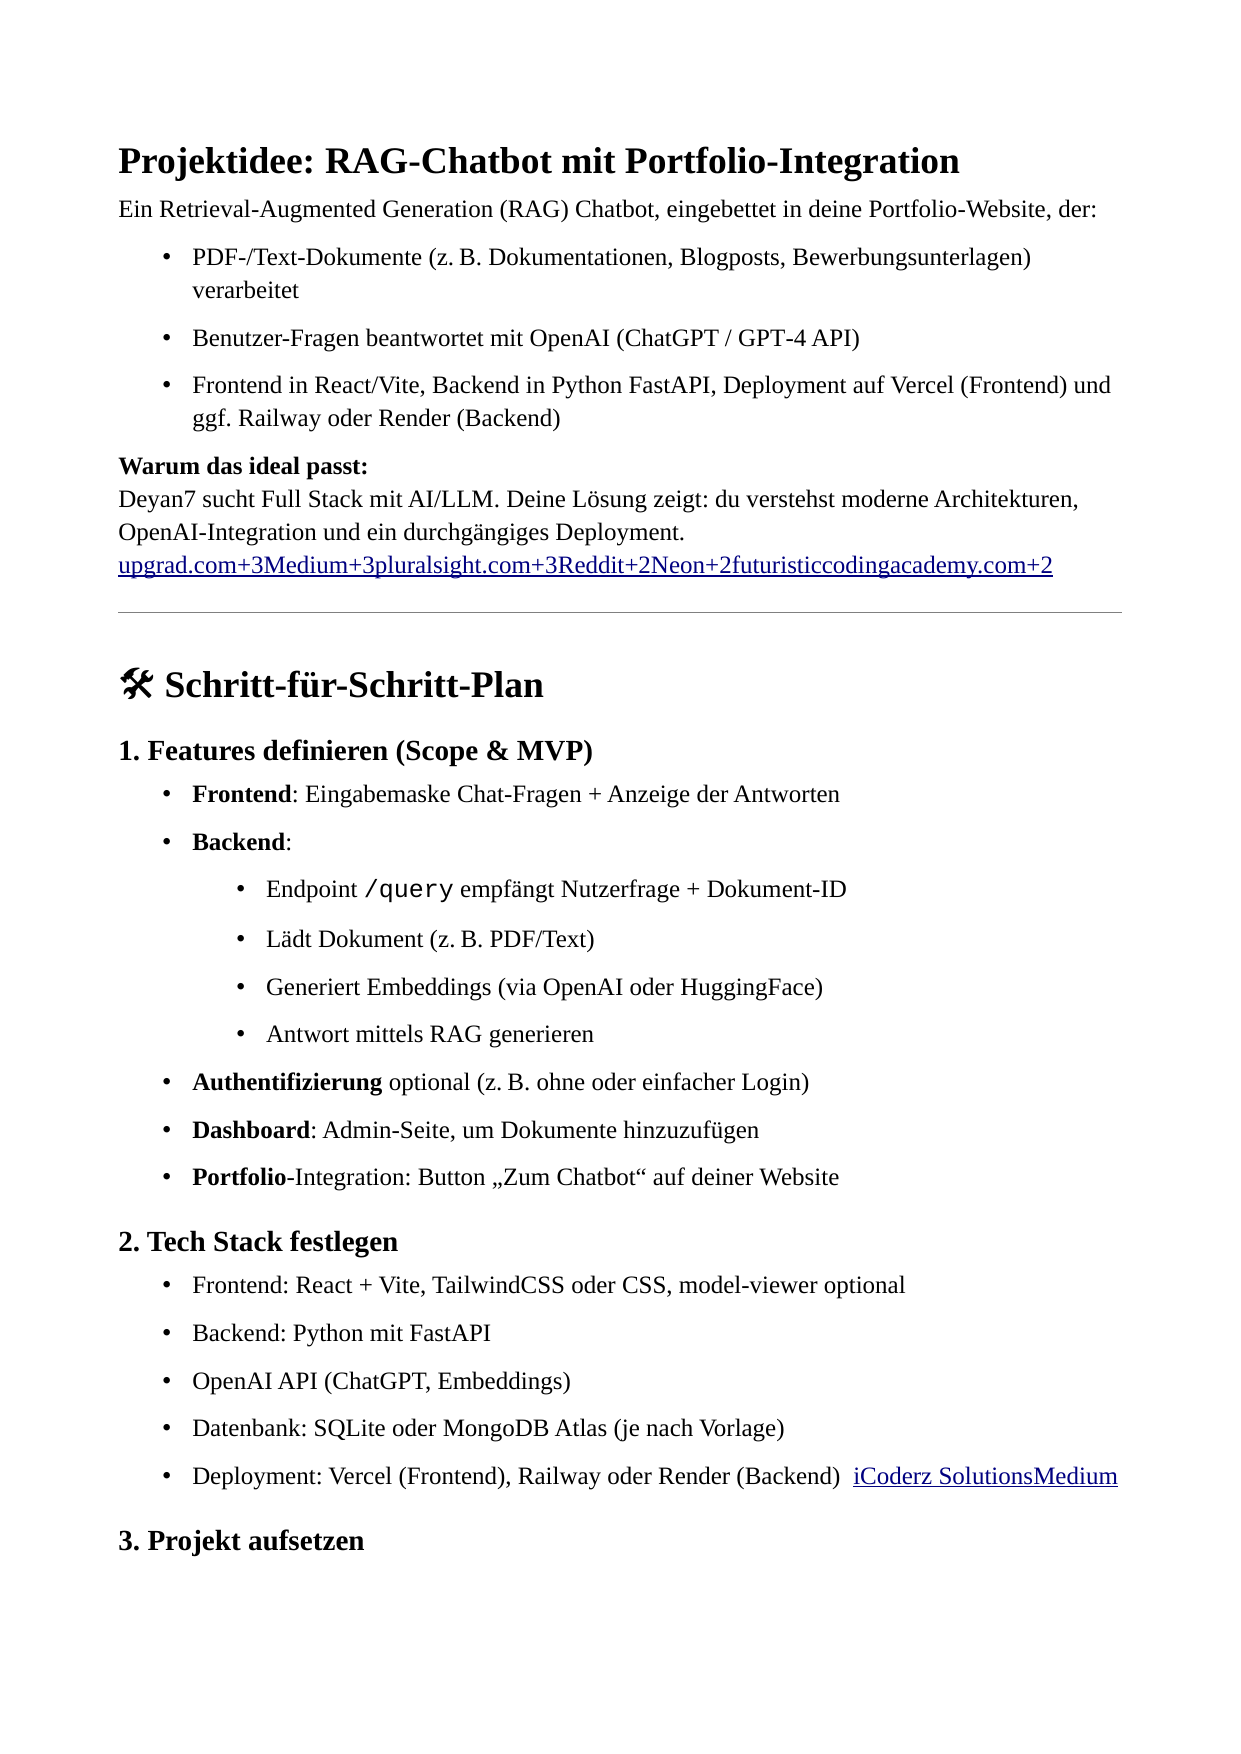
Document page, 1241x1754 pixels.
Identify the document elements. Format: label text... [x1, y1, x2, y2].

subtitle 🛠 Schritt-für-Schritt-Plan [118, 663, 1122, 706]
list Antwort mittels RAG generieren [236, 1019, 1122, 1048]
list Frontend in React/Vite, Backend in Python FastAPI, Deployment auf Vercel (Frontend) und ggf. Railway oder Render (Backend) [162, 370, 1122, 432]
list Lädt Dokument (z. B. PDF/Text) [236, 924, 1122, 953]
list Dashboard: Admin-Seite, um Dokumente hinzuzufügen [162, 1115, 1122, 1143]
list Benutzer-Fragen beantwortet mit OpenAI (ChatGPT / GPT‑4 API) [162, 323, 1122, 352]
list Deployment: Vercel (Frontend), Railway oder Render (Backend) iCoderz SolutionsMedium [162, 1461, 1122, 1490]
list Datenbank: SQLite oder MongoDB Atlas (je nach Vorlage) [162, 1413, 1122, 1442]
list PDF-/Text-Dokumente (z. B. Dokumentationen, Blogposts, Bewerbungsunterlagen) verarbeitet [162, 242, 1122, 304]
text Warum das ideal passt: Deyan7 sucht Full Stack mit AI/LLM. Deine Lösung zeigt: du verstehst moderne Architekturen, OpenAI-Integration und ein durchgängiges Deployment. upgrad.com+3Medium+3pluralsight.com+3Reddit+2Neon+2futuristiccodingacademy.com+2 [118, 451, 1122, 579]
list Frontend: React + Vite, TailwindCSS oder CSS, model-viewer optional [162, 1271, 1122, 1299]
list OpenAI API (ChatGPT, Embeddings) [162, 1366, 1122, 1394]
list Endpoint /query empfängt Nutzerfrage + Dokument-ID [236, 874, 1122, 905]
list Backend: [162, 827, 1122, 855]
text Ein Retrieval‑Augmented Generation (RAG) Chatbot, eingebettet in deine Portfolio‑Website, der: [118, 194, 1122, 223]
list Backend: Python mit FastAPI [162, 1318, 1122, 1347]
list Portfolio-Integration: Button „Zum Chatbot“ auf deiner Website [162, 1162, 1122, 1191]
list Frontend: Eingabemaske Chat-Fragen + Anzeige der Antworten [162, 779, 1122, 808]
subtitle 3. Projekt aufsetzen [118, 1523, 1122, 1557]
subtitle 2. Tech Stack festlegen [118, 1224, 1122, 1258]
list Authentifizierung optional (z. B. ohne oder einfacher Login) [162, 1067, 1122, 1096]
subtitle 1. Features definieren (Scope & MVP) [118, 733, 1122, 767]
subtitle Projektidee: RAG‑Chatbot mit Portfolio‑Integration [118, 139, 1122, 182]
list Generiert Embeddings (via OpenAI oder HuggingFace) [236, 972, 1122, 1001]
